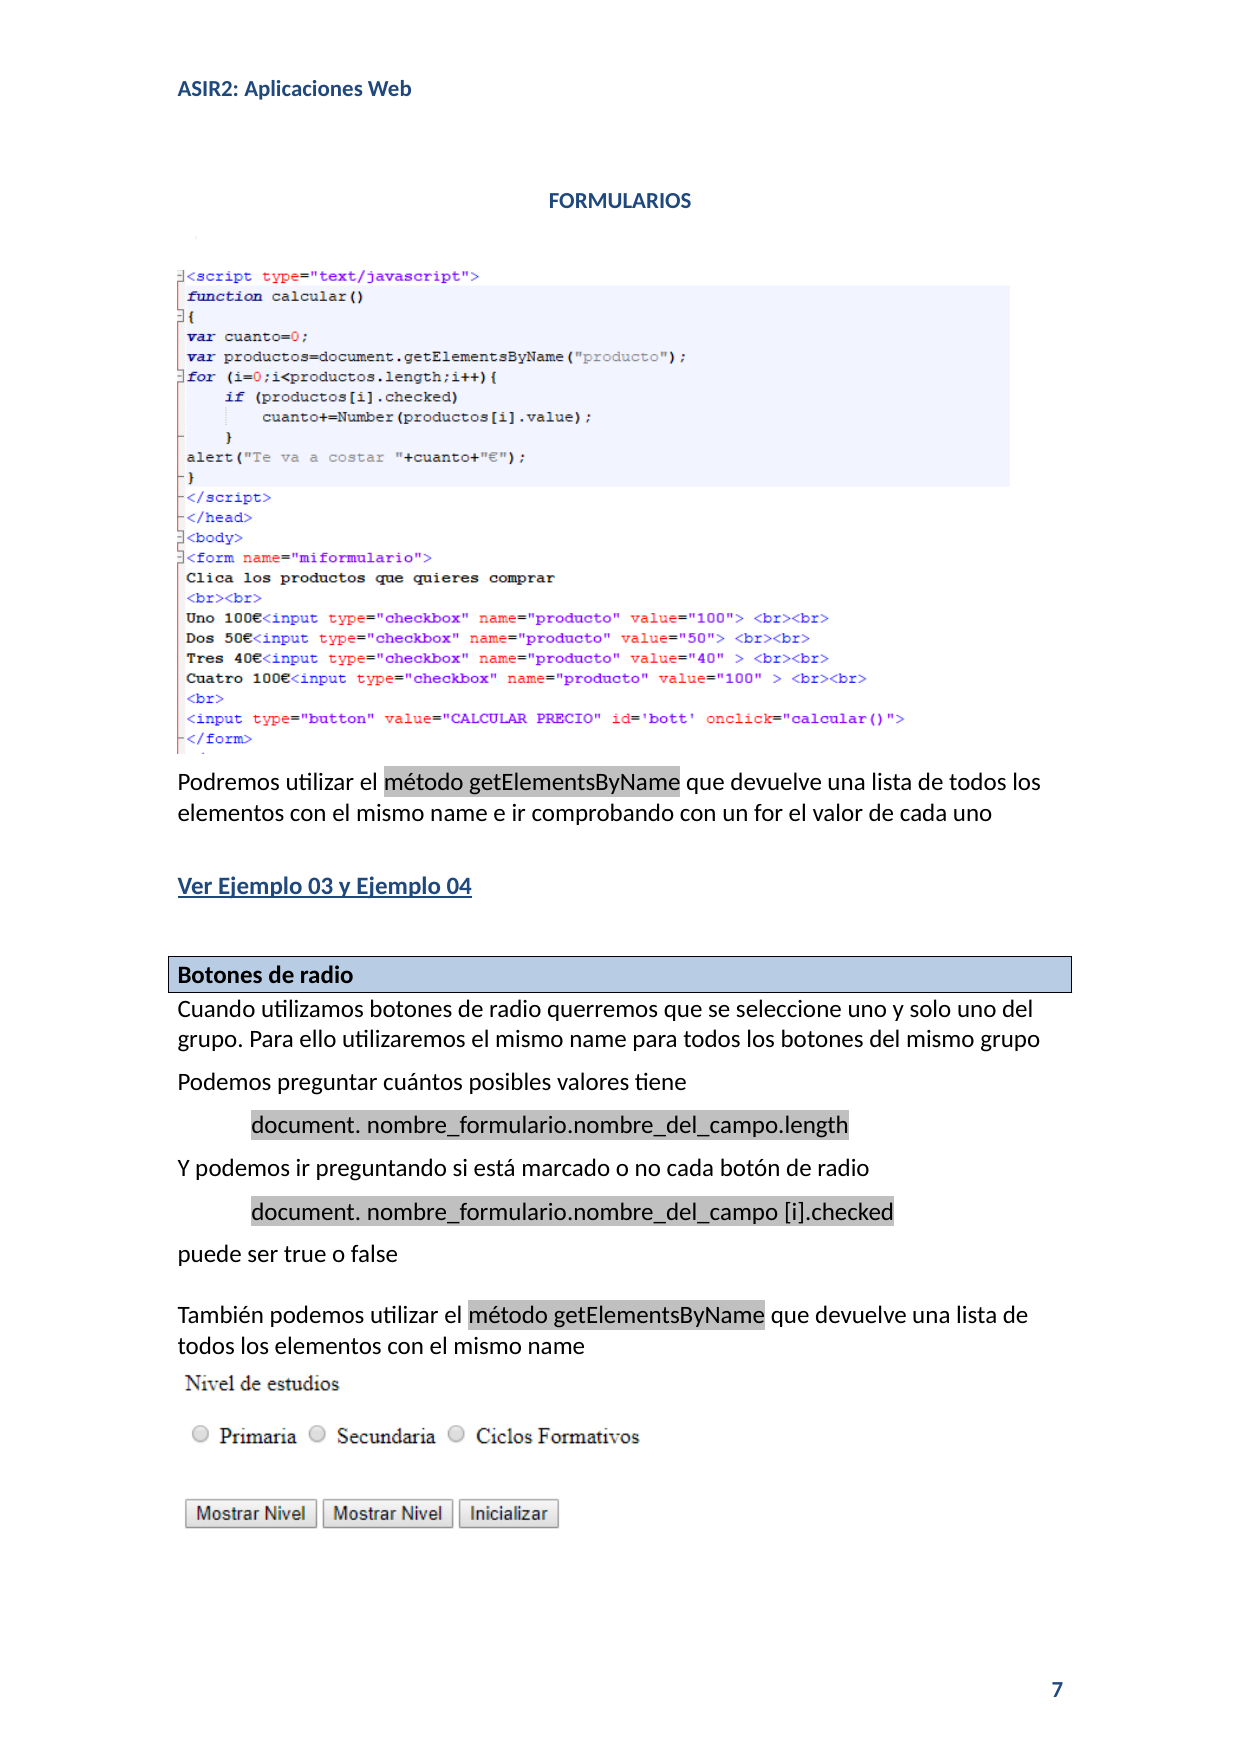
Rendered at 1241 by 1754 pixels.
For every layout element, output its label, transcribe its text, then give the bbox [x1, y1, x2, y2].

text document. nombre_formulario.nombre_del_campo.length [177, 1109, 1063, 1140]
text document. nombre_formulario.nombre_del_campo [i].checked [177, 1196, 1063, 1226]
text puede ser true o false [177, 1239, 1063, 1269]
text Ver Ejemplo 03 y Ejemplo 04 [177, 870, 1063, 901]
text Cuando utilizamos botones de radio querremos que se seleccione uno y solo uno del grupo. Para ello utilizaremos el mismo name para todos los botones del mismo grupo [177, 993, 1063, 1054]
picture [177, 1360, 712, 1566]
text Podremos utilizar el método getElementsByName que devuelve una lista de todos los elementos con el mismo name e ir comprobando con un for el valor de cada uno [177, 766, 1063, 827]
text Podemos preguntar cuántos posibles valores tiene [177, 1067, 1063, 1097]
text Botones de radio [169, 957, 1071, 992]
text Y podemos ir preguntando si está marcado o no cada botón de radio [177, 1153, 1063, 1183]
picture [177, 270, 1010, 754]
text También podemos utilizar el método getElementsByName que devuelve una lista de todos los elementos con el mismo name [177, 1300, 1063, 1361]
